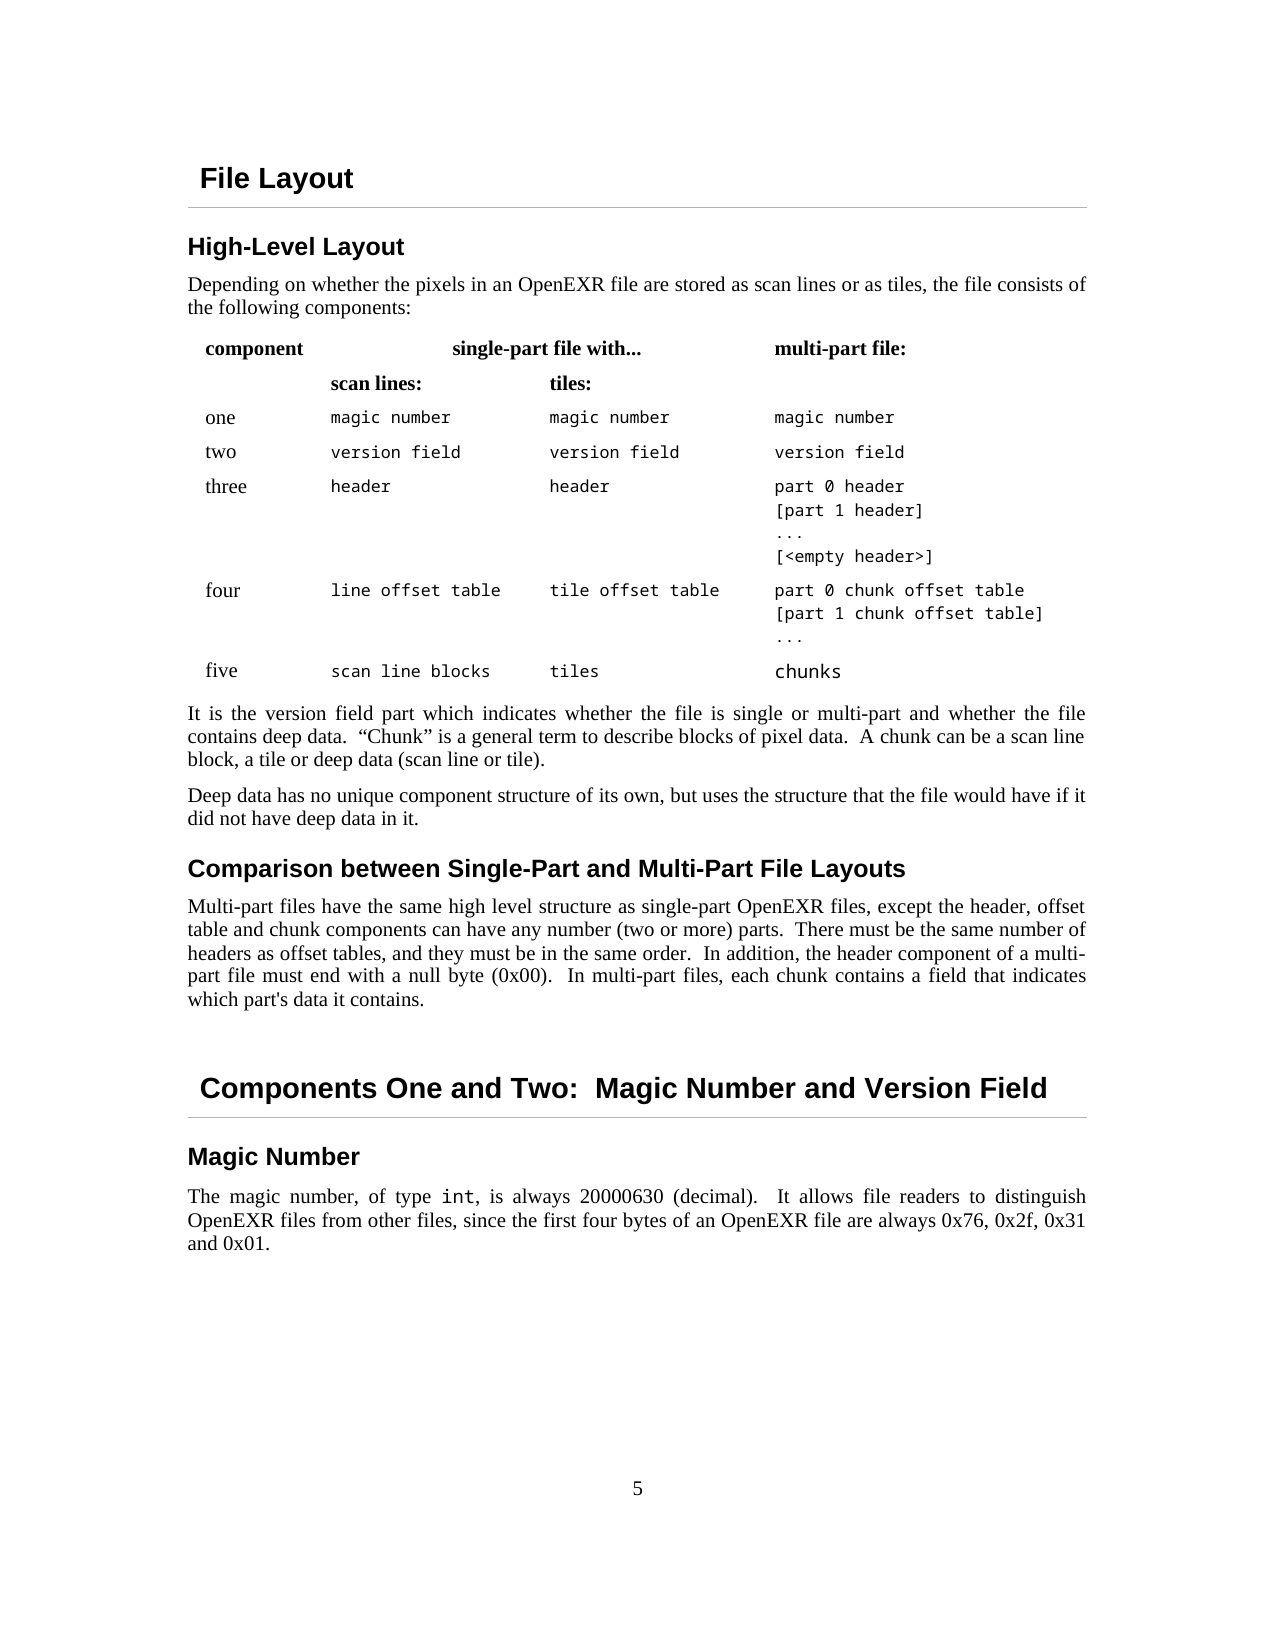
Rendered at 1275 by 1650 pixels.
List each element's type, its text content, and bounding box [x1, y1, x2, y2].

table_cell line offset table [325, 573, 543, 653]
text The magic number, of type int, is always 20000630 (decimal). It allows file readers to distinguish OpenEXR files from other files, since the first four bytes of an OpenEXR file are always 0x76, 0x2f, 0x31 and 0x01. [187, 1183, 1087, 1255]
table_cell tiles [544, 653, 769, 690]
table_cell three [200, 469, 325, 573]
table_cell tiles: [544, 366, 769, 400]
table_header component [200, 331, 325, 400]
subtitle File Layout [187, 150, 1087, 208]
table_cell one [200, 400, 325, 435]
table_cell scan lines: [325, 366, 543, 400]
subtitle Magic Number [187, 1143, 1087, 1171]
subtitle Components One and Two: Magic Number and Version Field [187, 1060, 1087, 1118]
table_cell four [200, 573, 325, 653]
text Deep data has no unique component structure of its own, but uses the structure that the file would have if it did not have deep data in it. [187, 784, 1087, 830]
table_cell magic number [544, 400, 769, 435]
table_header multi-part file: [769, 331, 1076, 400]
table_cell part 0 chunk offset table [part 1 chunk offset table] ... [769, 573, 1076, 653]
table_cell scan line blocks [325, 653, 543, 690]
text Multi-part files have the same high level structure as single-part OpenEXR files, except the header, offset table and chunk components can have any number (two or more) parts. There must be the same number of headers as offset tables, and they must be in the same order. In addition, the header component of a multi-part file must end with a null byte (0x00). In multi-part files, each chunk contains a field that indicates which part's data it contains. [187, 895, 1087, 1010]
table_header single-part file with... [325, 331, 769, 366]
table_cell version field [544, 435, 769, 469]
table_cell magic number [769, 400, 1076, 435]
text Depending on whether the pixels in an OpenEXR file are stored as scan lines or as tiles, the file consists of the following components: [187, 273, 1087, 319]
table_cell magic number [325, 400, 543, 435]
table_cell version field [325, 435, 543, 469]
text It is the version field part which indicates whether the file is single or multi-part and whether the file contains deep data. “Chunk” is a general term to describe blocks of pixel data. A chunk can be a scan line block, a tile or deep data (scan line or tile). [187, 702, 1087, 771]
subtitle Comparison between Single-Part and Multi-Part File Layouts [187, 855, 1087, 883]
table_cell part 0 header [part 1 header] ... [<empty header>] [769, 469, 1076, 573]
table_cell header [544, 469, 769, 573]
table_cell header [325, 469, 543, 573]
table_cell chunks [769, 653, 1076, 690]
table_cell version field [769, 435, 1076, 469]
subtitle High-Level Layout [187, 233, 1087, 261]
table_cell two [200, 435, 325, 469]
table_cell five [200, 653, 325, 690]
table_cell tile offset table [544, 573, 769, 653]
